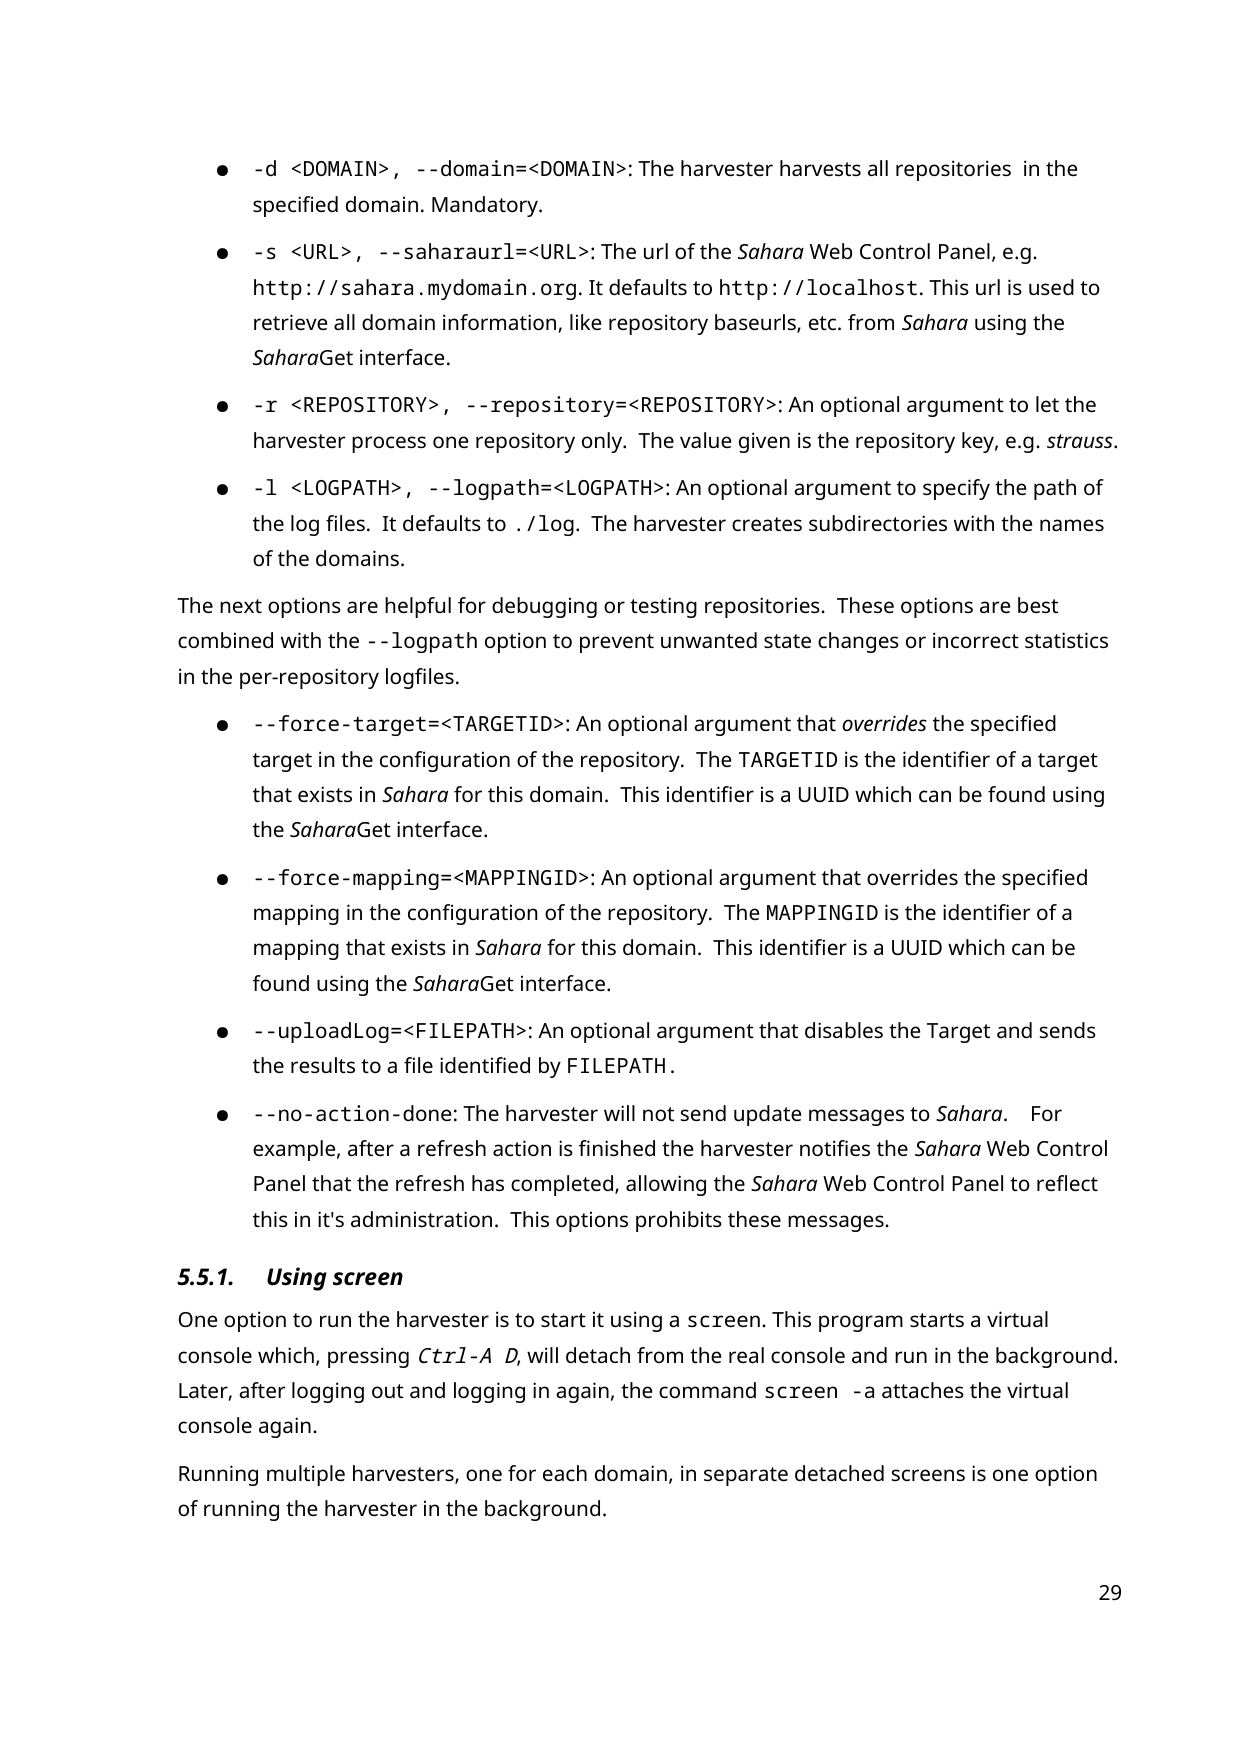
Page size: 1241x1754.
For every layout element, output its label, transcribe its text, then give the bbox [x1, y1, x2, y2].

list --force-mapping=<MAPPINGID>: An optional argument that overrides the specified mapping in the configuration of the repository. The MAPPINGID is the identifier of a mapping that exists in Sahara for this domain. This identifier is a UUID which can be found using the SaharaGet interface. [215, 856, 1122, 997]
subtitle Using screen [177, 1257, 1122, 1292]
list --force-target=<TARGETID>: An optional argument that overrides the specified target in the configuration of the repository. The TARGETID is the identifier of a target that exists in Sahara for this domain. This identifier is a UUID which can be found using the SaharaGet interface. [215, 702, 1122, 844]
text One option to run the harvester is to start it using a screen. This program starts a virtual console which, pressing Ctrl-A D, will detach from the real console and run in the background. Later, after logging out and logging in again, the command screen -a attaches the virtual console again. [177, 1298, 1122, 1440]
list -d <DOMAIN>, --domain=<DOMAIN>: The harvester harvests all repositories in the specified domain. Mandatory. [215, 148, 1122, 218]
list -r <REPOSITORY>, --repository=<REPOSITORY>: An optional argument to let the harvester process one repository only. The value given is the repository key, e.g. strauss. [215, 384, 1122, 454]
list --uploadLog=<FILEPATH>: An optional argument that disables the Target and sends the results to a file identified by FILEPATH. [215, 1009, 1122, 1080]
list --no-action-done: The harvester will not send update messages to Sahara. For example, after a refresh action is finished the harvester notifies the Sahara Web Control Panel that the refresh has completed, allowing the Sahara Web Control Panel to reflect this in it's administration. This options prohibits these messages. [215, 1092, 1122, 1233]
list -l <LOGPATH>, --logpath=<LOGPATH>: An optional argument to specify the path of the log files. It defaults to ./log. The harvester creates subdirectories with the names of the domains. [215, 466, 1122, 572]
text The next options are helpful for debugging or testing repositories. These options are best combined with the --logpath option to prevent unwanted state changes or incorrect statistics in the per-repository logfiles. [177, 584, 1122, 691]
text Running multiple harvesters, one for each domain, in separate detached screens is one option of running the harvester in the background. [177, 1452, 1122, 1523]
list -s <URL>, --saharaurl=<URL>: The url of the Sahara Web Control Panel, e.g. http://sahara.mydomain.org. It defaults to http://localhost. This url is used to retrieve all domain information, like repository baseurls, etc. from Sahara using the SaharaGet interface. [215, 230, 1122, 372]
